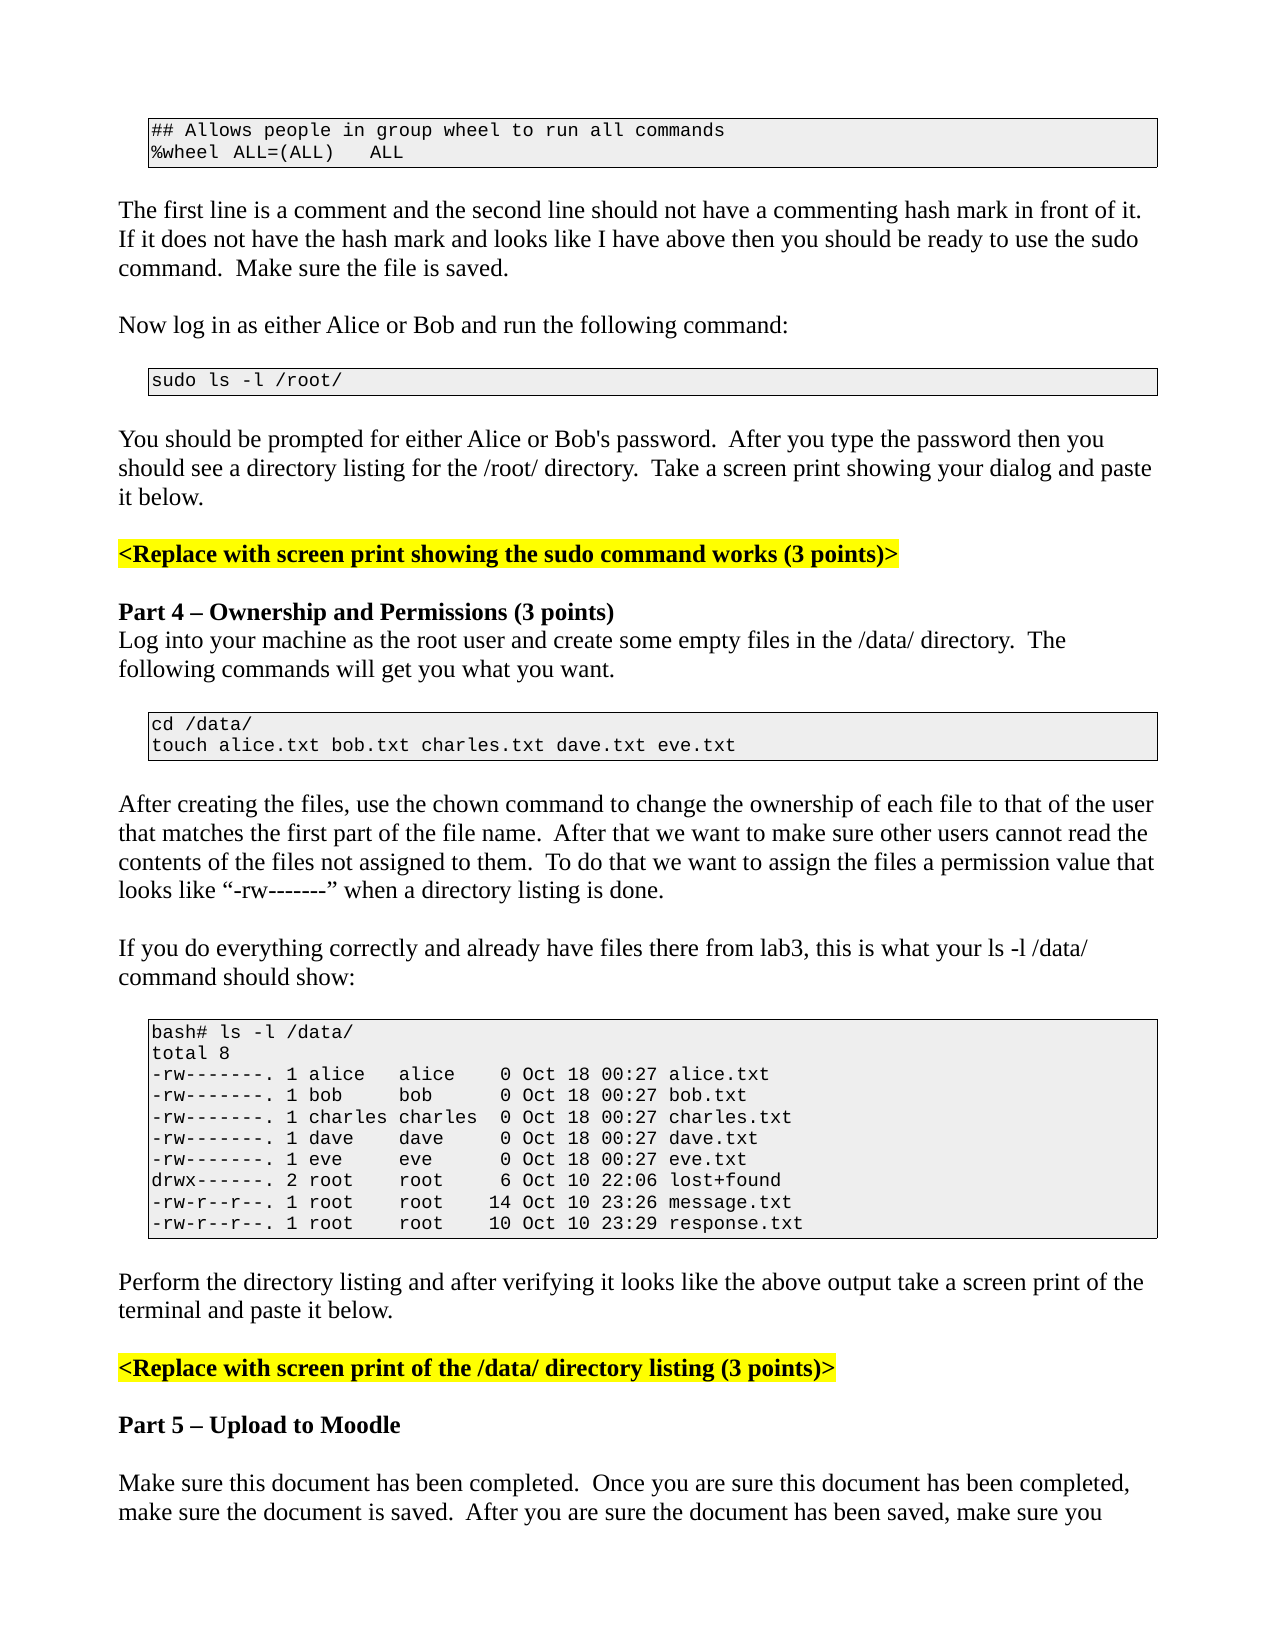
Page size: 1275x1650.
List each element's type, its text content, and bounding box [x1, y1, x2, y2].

text %wheel ALL=(ALL) ALL [149, 139, 1157, 167]
text drwx------. 2 root root 6 Oct 10 22:06 lost+found [149, 1168, 1157, 1189]
text -rw-------. 1 alice alice 0 Oct 18 00:27 alice.txt [149, 1062, 1157, 1083]
text The first line is a comment and the second line should not have a commenting hash mark in front of it. If it does not have the hash mark and looks like I have above then you should be ready to use the sudo command. Make sure the file is saved. [118, 196, 1157, 282]
text You should be prompted for either Alice or Bob's password. After you type the password then you should see a directory listing for the /root/ directory. Take a screen print showing your dialog and paste it below. [118, 424, 1157, 511]
text <Replace with screen print of the /data/ directory listing (3 points)> [118, 1353, 1157, 1382]
text ## Allows people in group wheel to run all commands [149, 119, 1157, 139]
text Log into your machine as the root user and create some empty files in the /data/ directory. The following commands will get you what you want. [118, 626, 1157, 683]
text Make sure this document has been completed. Once you are sure this document has been completed, make sure the document is saved. After you are sure the document has been saved, make sure you [118, 1468, 1157, 1526]
text Now log in as either Alice or Bob and run the following command: [118, 311, 1157, 339]
text <Replace with screen print showing the sudo command works (3 points)> [118, 539, 1157, 568]
text -rw-------. 1 charles charles 0 Oct 18 00:27 charles.txt [149, 1104, 1157, 1126]
text Part 5 – Upload to Moodle [118, 1411, 1157, 1439]
text After creating the files, use the chown command to change the ownership of each file to that of the user that matches the first part of the file name. After that we want to make sure other users cannot read the contents of the files not assigned to them. To do that we want to assign the files a permission value that looks like “-rw-------” when a directory listing is done. [118, 789, 1157, 904]
text Perform the directory listing and after verifying it looks like the above output take a screen print of the terminal and paste it below. [118, 1267, 1157, 1324]
text Part 4 – Ownership and Permissions (3 points) [118, 597, 1157, 626]
text -rw-------. 1 dave dave 0 Oct 18 00:27 dave.txt [149, 1126, 1157, 1147]
text touch alice.txt bob.txt charles.txt dave.txt eve.txt [149, 733, 1157, 760]
text sudo ls -l /root/ [149, 369, 1157, 395]
text If you do everything correctly and already have files there from lab3, this is what your ls -l /data/ command should show: [118, 933, 1157, 991]
text -rw-------. 1 eve eve 0 Oct 18 00:27 eve.txt [149, 1147, 1157, 1168]
text total 8 [149, 1041, 1157, 1062]
text -rw-r--r--. 1 root root 10 Oct 10 23:29 response.txt [149, 1211, 1157, 1238]
text cd /data/ [149, 713, 1157, 733]
text -rw-r--r--. 1 root root 14 Oct 10 23:26 message.txt [149, 1189, 1157, 1211]
text bash# ls -l /data/ [149, 1020, 1157, 1041]
text -rw-------. 1 bob bob 0 Oct 18 00:27 bob.txt [149, 1083, 1157, 1104]
